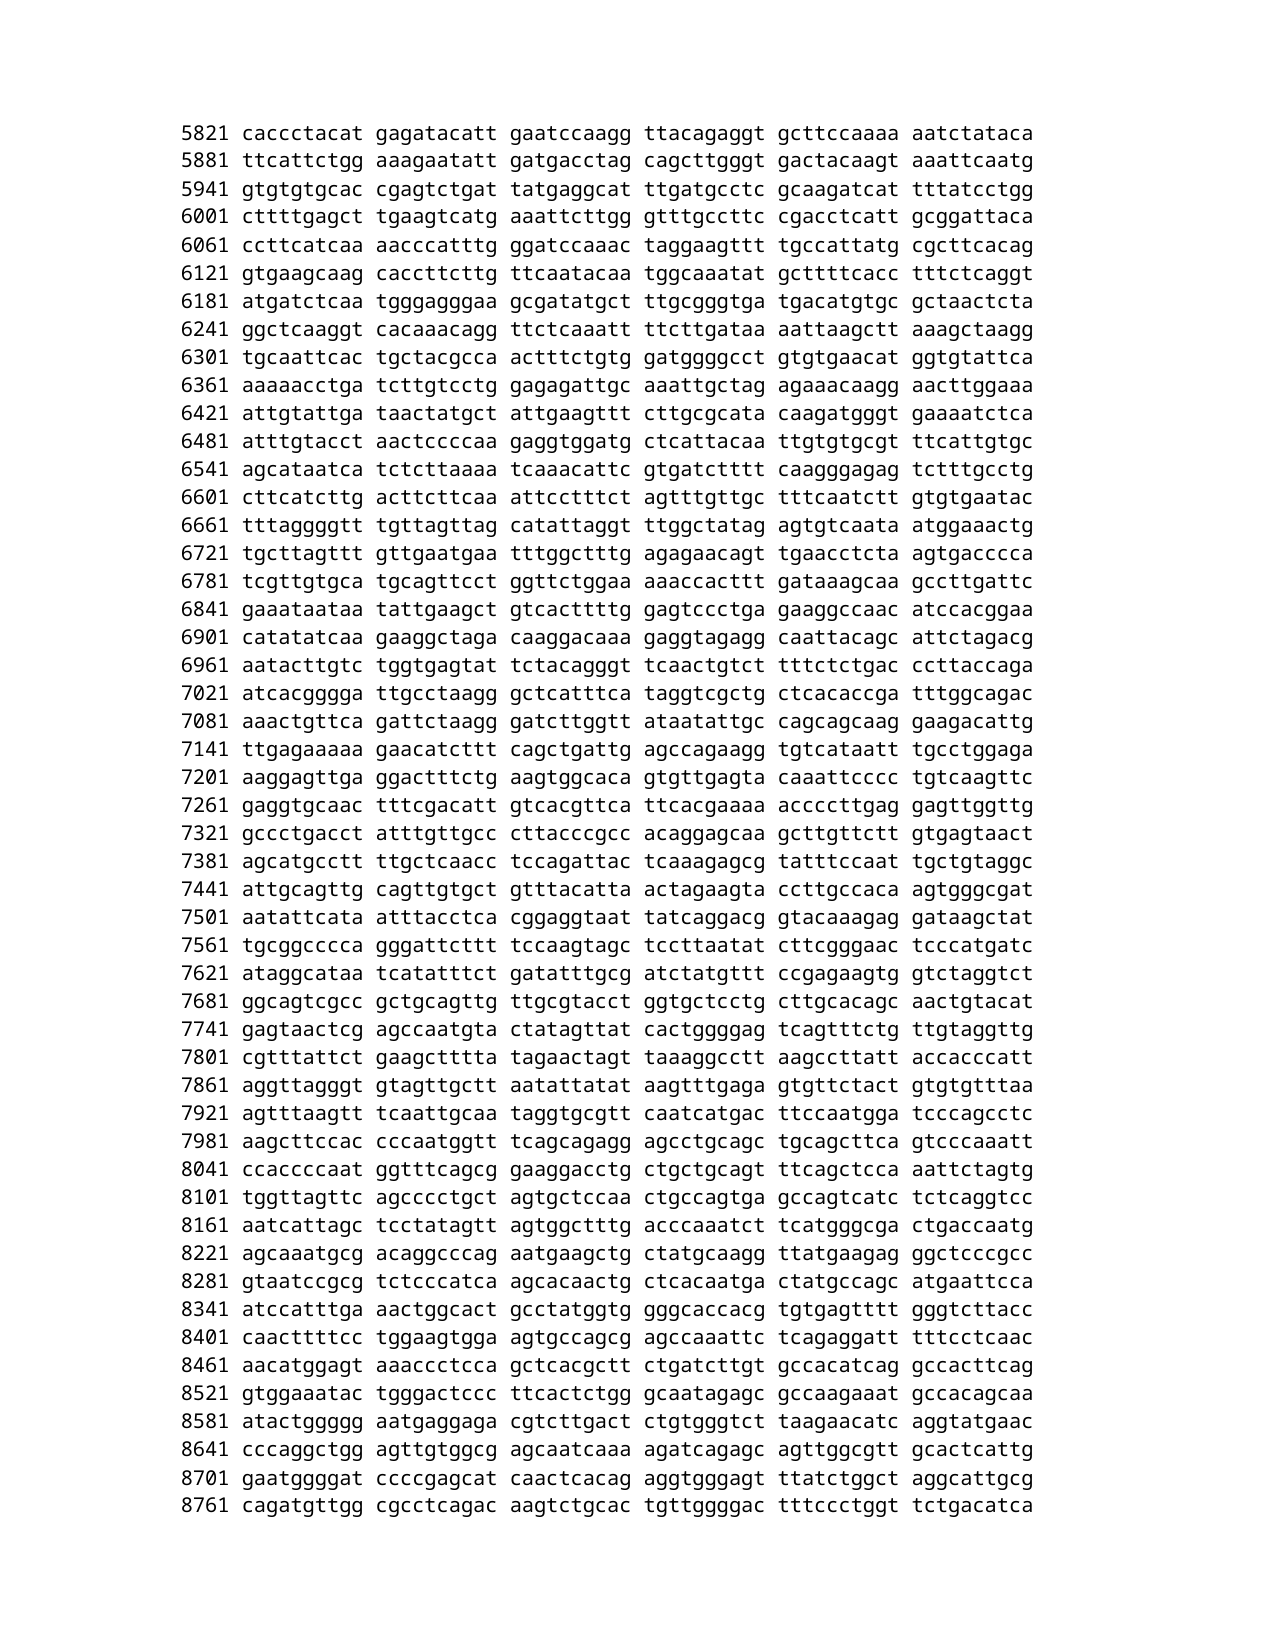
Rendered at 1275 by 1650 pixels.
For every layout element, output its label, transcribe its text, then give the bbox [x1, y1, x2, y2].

text 6421 attgtattga taactatgct attgaagttt cttgcgcata caagatgggt gaaaatctca [118, 398, 1157, 426]
text 8101 tggttagttc agcccctgct agtgctccaa ctgccagtga gccagtcatc tctcaggtcc [118, 1183, 1157, 1211]
text 5941 gtgtgtgcac cgagtctgat tatgaggcat ttgatgcctc gcaagatcat tttatcctgg [118, 174, 1157, 202]
text 6841 gaaataataa tattgaagct gtcacttttg gagtccctga gaaggccaac atccacggaa [118, 594, 1157, 622]
text 7981 aagcttccac cccaatggtt tcagcagagg agcctgcagc tgcagcttca gtcccaaatt [118, 1127, 1157, 1155]
text 7561 tgcggcccca gggattcttt tccaagtagc tccttaatat cttcgggaac tcccatgatc [118, 931, 1157, 959]
text 7861 aggttagggt gtagttgctt aatattatat aagtttgaga gtgttctact gtgtgtttaa [118, 1071, 1157, 1099]
text 6481 atttgtacct aactccccaa gaggtggatg ctcattacaa ttgtgtgcgt ttcattgtgc [118, 426, 1157, 454]
text 6721 tgcttagttt gttgaatgaa tttggctttg agagaacagt tgaacctcta agtgacccca [118, 538, 1157, 566]
text 7141 ttgagaaaaa gaacatcttt cagctgattg agccagaagg tgtcataatt tgcctggaga [118, 734, 1157, 763]
text 8281 gtaatccgcg tctcccatca agcacaactg ctcacaatga ctatgccagc atgaattcca [118, 1267, 1157, 1295]
text 5881 ttcattctgg aaagaatatt gatgacctag cagcttgggt gactacaagt aaattcaatg [118, 146, 1157, 174]
text 7741 gagtaactcg agccaatgta ctatagttat cactggggag tcagtttctg ttgtaggttg [118, 1015, 1157, 1043]
text 8341 atccatttga aactggcact gcctatggtg gggcaccacg tgtgagtttt gggtcttacc [118, 1295, 1157, 1323]
text 6661 tttaggggtt tgttagttag catattaggt ttggctatag agtgtcaata atggaaactg [118, 510, 1157, 538]
text 8221 agcaaatgcg acaggcccag aatgaagctg ctatgcaagg ttatgaagag ggctcccgcc [118, 1239, 1157, 1267]
text 8461 aacatggagt aaaccctcca gctcacgctt ctgatcttgt gccacatcag gccacttcag [118, 1351, 1157, 1379]
text 7021 atcacgggga ttgcctaagg gctcatttca taggtcgctg ctcacaccga tttggcagac [118, 678, 1157, 707]
text 6961 aatacttgtc tggtgagtat tctacagggt tcaactgtct tttctctgac ccttaccaga [118, 651, 1157, 678]
text 7501 aatattcata atttacctca cggaggtaat tatcaggacg gtacaaagag gataagctat [118, 903, 1157, 931]
text 5821 caccctacat gagatacatt gaatccaagg ttacagaggt gcttccaaaa aatctataca [118, 118, 1157, 146]
text 7321 gccctgacct atttgttgcc cttacccgcc acaggagcaa gcttgttctt gtgagtaact [118, 819, 1157, 847]
text 7681 ggcagtcgcc gctgcagttg ttgcgtacct ggtgctcctg cttgcacagc aactgtacat [118, 987, 1157, 1015]
text 8401 caacttttcc tggaagtgga agtgccagcg agccaaattc tcagaggatt tttcctcaac [118, 1323, 1157, 1351]
text 6301 tgcaattcac tgctacgcca actttctgtg gatggggcct gtgtgaacat ggtgtattca [118, 342, 1157, 370]
text 6061 ccttcatcaa aacccatttg ggatccaaac taggaagttt tgccattatg cgcttcacag [118, 230, 1157, 258]
text 6601 cttcatcttg acttcttcaa attcctttct agtttgttgc tttcaatctt gtgtgaatac [118, 482, 1157, 510]
text 6121 gtgaagcaag caccttcttg ttcaatacaa tggcaaatat gcttttcacc tttctcaggt [118, 258, 1157, 286]
text 7921 agtttaagtt tcaattgcaa taggtgcgtt caatcatgac ttccaatgga tcccagcctc [118, 1099, 1157, 1127]
text 8041 ccaccccaat ggtttcagcg gaaggacctg ctgctgcagt ttcagctcca aattctagtg [118, 1155, 1157, 1183]
text 8521 gtggaaatac tgggactccc ttcactctgg gcaatagagc gccaagaaat gccacagcaa [118, 1379, 1157, 1407]
text 7201 aaggagttga ggactttctg aagtggcaca gtgttgagta caaattcccc tgtcaagttc [118, 763, 1157, 791]
text 7381 agcatgcctt ttgctcaacc tccagattac tcaaagagcg tatttccaat tgctgtaggc [118, 847, 1157, 875]
text 8161 aatcattagc tcctatagtt agtggctttg acccaaatct tcatgggcga ctgaccaatg [118, 1211, 1157, 1239]
text 7081 aaactgttca gattctaagg gatcttggtt ataatattgc cagcagcaag gaagacattg [118, 707, 1157, 734]
text 8701 gaatggggat ccccgagcat caactcacag aggtgggagt ttatctggct aggcattgcg [118, 1463, 1157, 1491]
text 6781 tcgttgtgca tgcagttcct ggttctggaa aaaccacttt gataaagcaa gccttgattc [118, 566, 1157, 594]
text 8581 atactggggg aatgaggaga cgtcttgact ctgtgggtct taagaacatc aggtatgaac [118, 1407, 1157, 1435]
text 6901 catatatcaa gaaggctaga caaggacaaa gaggtagagg caattacagc attctagacg [118, 622, 1157, 651]
text 6361 aaaaacctga tcttgtcctg gagagattgc aaattgctag agaaacaagg aacttggaaa [118, 370, 1157, 398]
text 7261 gaggtgcaac tttcgacatt gtcacgttca ttcacgaaaa accccttgag gagttggttg [118, 791, 1157, 819]
text 7621 ataggcataa tcatatttct gatatttgcg atctatgttt ccgagaagtg gtctaggtct [118, 959, 1157, 987]
text 6541 agcataatca tctcttaaaa tcaaacattc gtgatctttt caagggagag tctttgcctg [118, 454, 1157, 482]
text 6181 atgatctcaa tgggagggaa gcgatatgct ttgcgggtga tgacatgtgc gctaactcta [118, 286, 1157, 314]
text 7441 attgcagttg cagttgtgct gtttacatta actagaagta ccttgccaca agtgggcgat [118, 875, 1157, 903]
text 8641 cccaggctgg agttgtggcg agcaatcaaa agatcagagc agttggcgtt gcactcattg [118, 1435, 1157, 1463]
text 6001 cttttgagct tgaagtcatg aaattcttgg gtttgccttc cgacctcatt gcggattaca [118, 202, 1157, 230]
text 6241 ggctcaaggt cacaaacagg ttctcaaatt ttcttgataa aattaagctt aaagctaagg [118, 314, 1157, 342]
text 8761 cagatgttgg cgcctcagac aagtctgcac tgttggggac tttccctggt tctgacatca [118, 1491, 1157, 1519]
text 7801 cgtttattct gaagctttta tagaactagt taaaggcctt aagccttatt accacccatt [118, 1043, 1157, 1071]
